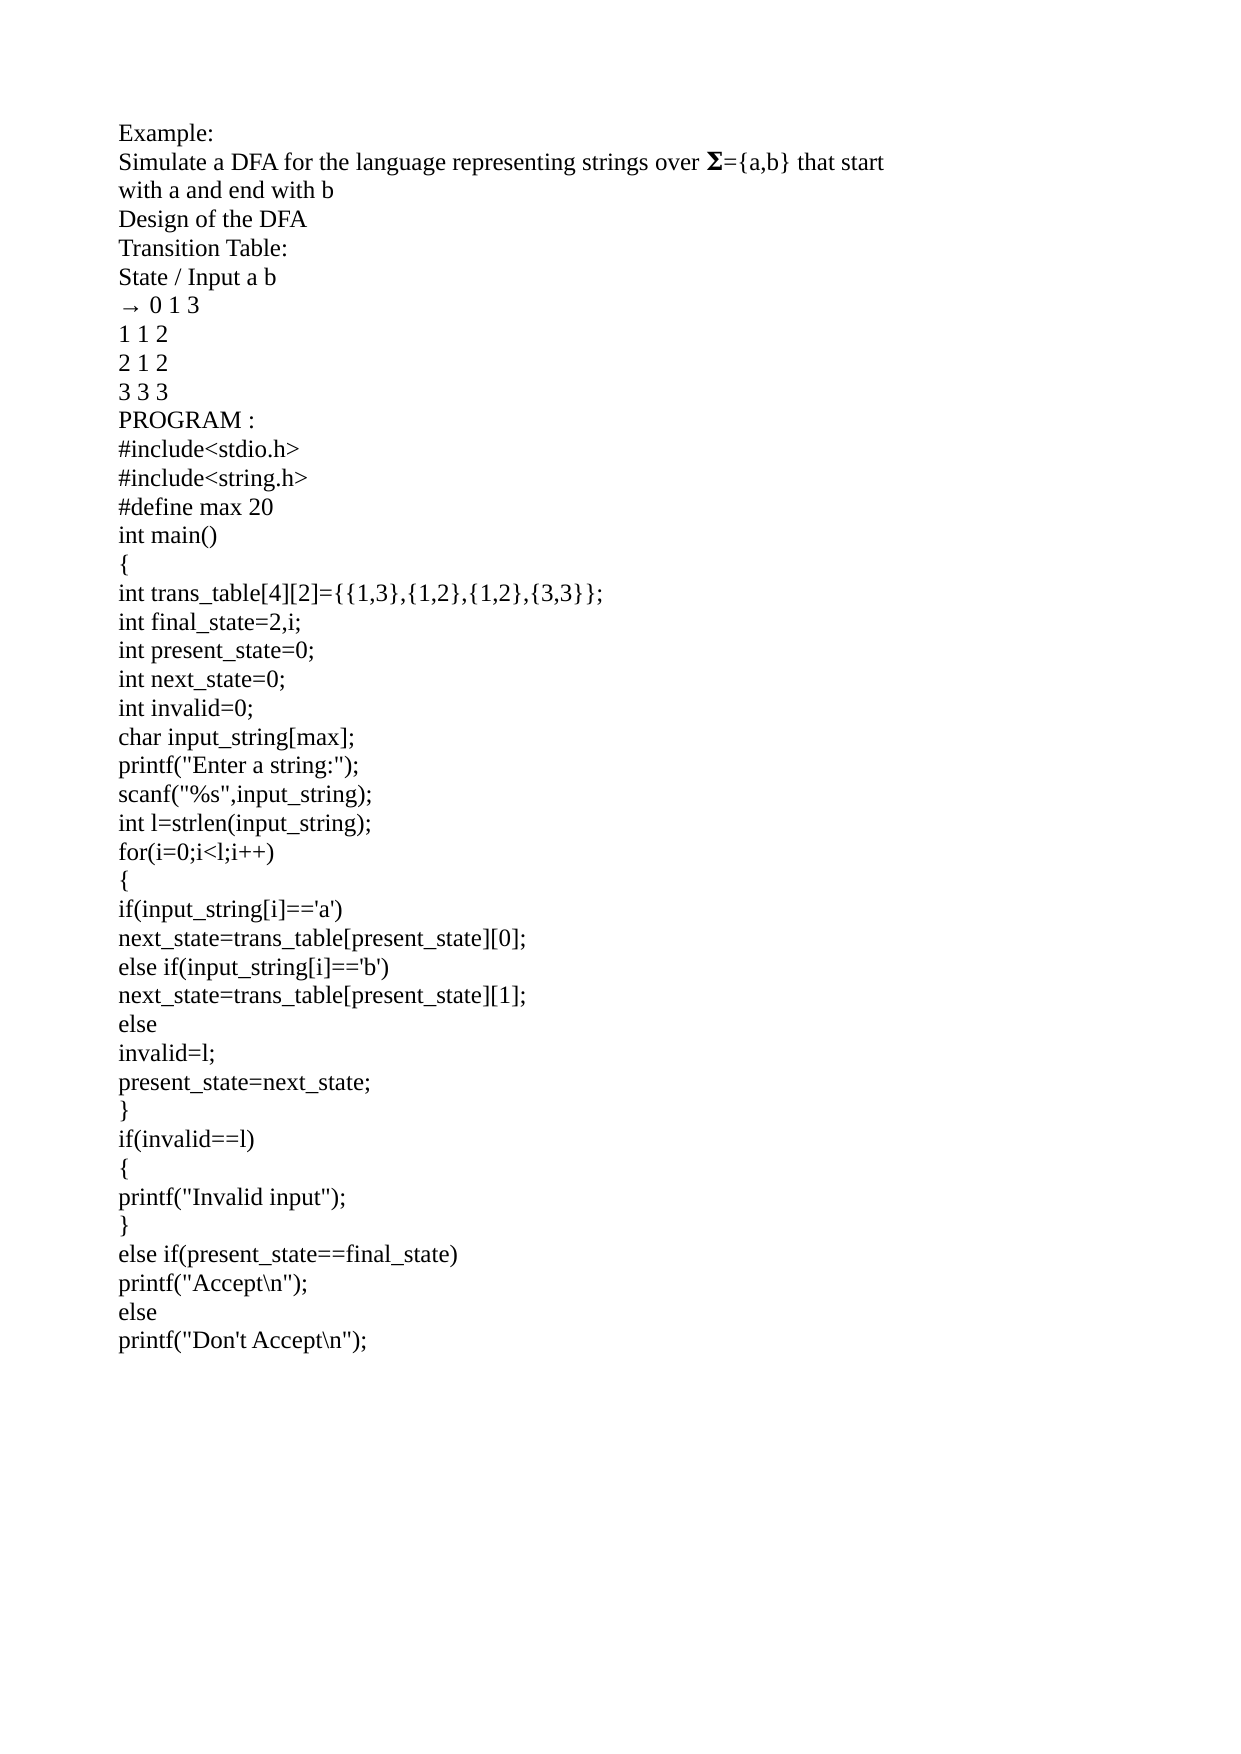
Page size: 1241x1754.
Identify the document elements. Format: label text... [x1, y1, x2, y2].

text Design of the DFA [118, 204, 1122, 233]
text Example: [118, 118, 1122, 147]
text int l=strlen(input_string); [118, 808, 1122, 837]
text else if(input_string[i]=='b') [118, 952, 1122, 981]
text printf("Invalid input"); [118, 1182, 1122, 1211]
text } [118, 1211, 1122, 1239]
text with a and end with b [118, 176, 1122, 204]
text int final_state=2,i; [118, 607, 1122, 636]
text int present_state=0; [118, 636, 1122, 664]
text Transition Table: [118, 233, 1122, 262]
text int next_state=0; [118, 664, 1122, 693]
text if(invalid==l) [118, 1124, 1122, 1153]
text Simulate a DFA for the language representing strings over 𝚺={a,b} that start [118, 147, 1122, 176]
text next_state=trans_table[present_state][1]; [118, 981, 1122, 1009]
text scanf("%s",input_string); [118, 779, 1122, 808]
text 2 1 2 [118, 348, 1122, 377]
text 1 1 2 [118, 319, 1122, 348]
text printf("Accept\n"); [118, 1268, 1122, 1297]
text 3 3 3 [118, 377, 1122, 406]
text char input_string[max]; [118, 722, 1122, 751]
text else [118, 1297, 1122, 1326]
text { [118, 866, 1122, 894]
text } [118, 1096, 1122, 1124]
text #define max 20 [118, 492, 1122, 521]
text #include<stdio.h> [118, 434, 1122, 463]
text State / Input a b [118, 262, 1122, 291]
text invalid=l; [118, 1038, 1122, 1067]
text else [118, 1009, 1122, 1038]
text #include<string.h> [118, 463, 1122, 492]
text int main() [118, 521, 1122, 549]
text if(input_string[i]=='a') [118, 894, 1122, 923]
text { [118, 1153, 1122, 1182]
text → 0 1 3 [118, 291, 1122, 319]
text present_state=next_state; [118, 1067, 1122, 1096]
text { [118, 549, 1122, 578]
text for(i=0;i<l;i++) [118, 837, 1122, 866]
text int invalid=0; [118, 693, 1122, 722]
text printf("Enter a string:"); [118, 751, 1122, 779]
text next_state=trans_table[present_state][0]; [118, 923, 1122, 952]
text PROGRAM : [118, 406, 1122, 434]
text printf("Don't Accept\n"); [118, 1326, 1122, 1354]
text else if(present_state==final_state) [118, 1239, 1122, 1268]
text int trans_table[4][2]={{1,3},{1,2},{1,2},{3,3}}; [118, 578, 1122, 607]
